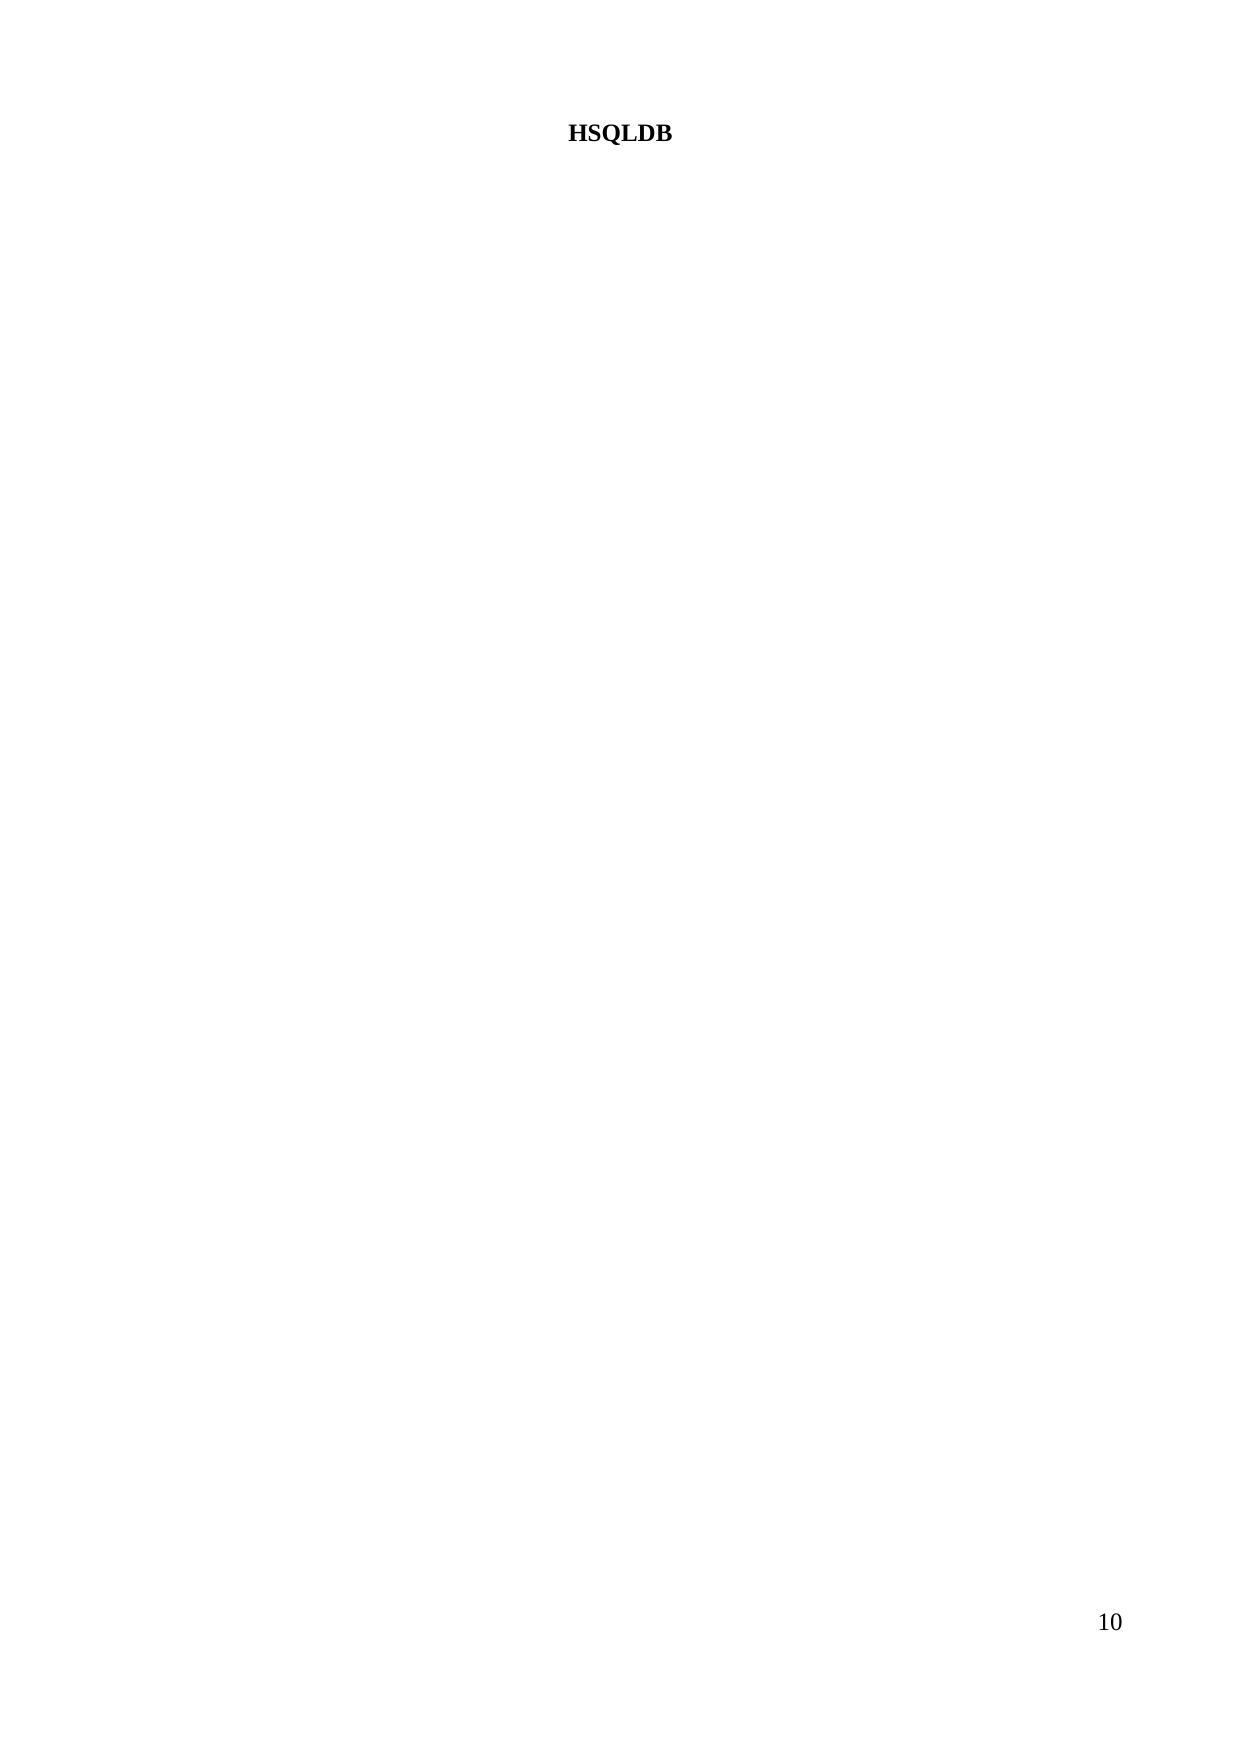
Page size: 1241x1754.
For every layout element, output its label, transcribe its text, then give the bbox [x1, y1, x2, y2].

text HSQLDB [118, 118, 1122, 147]
